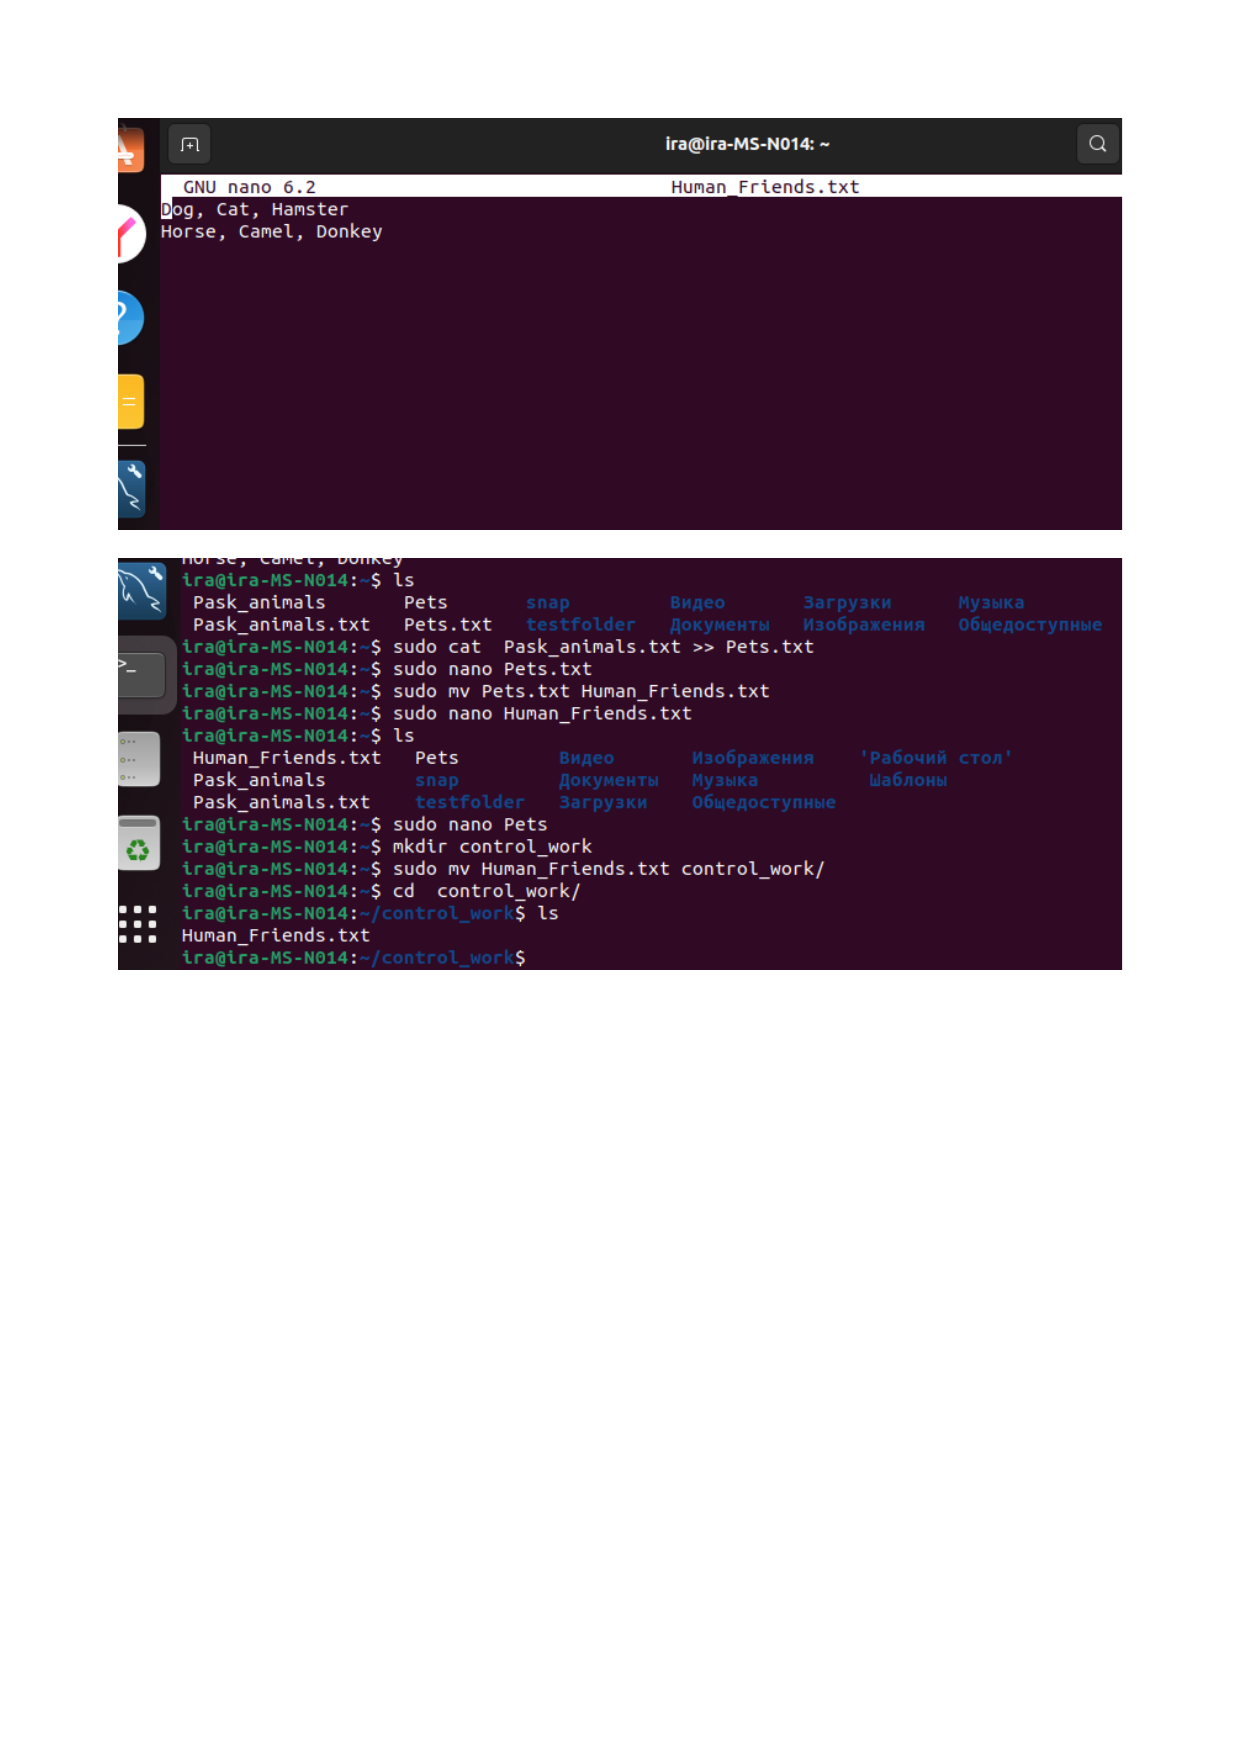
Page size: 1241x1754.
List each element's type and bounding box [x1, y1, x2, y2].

picture [118, 558, 1123, 970]
picture [118, 118, 1123, 530]
